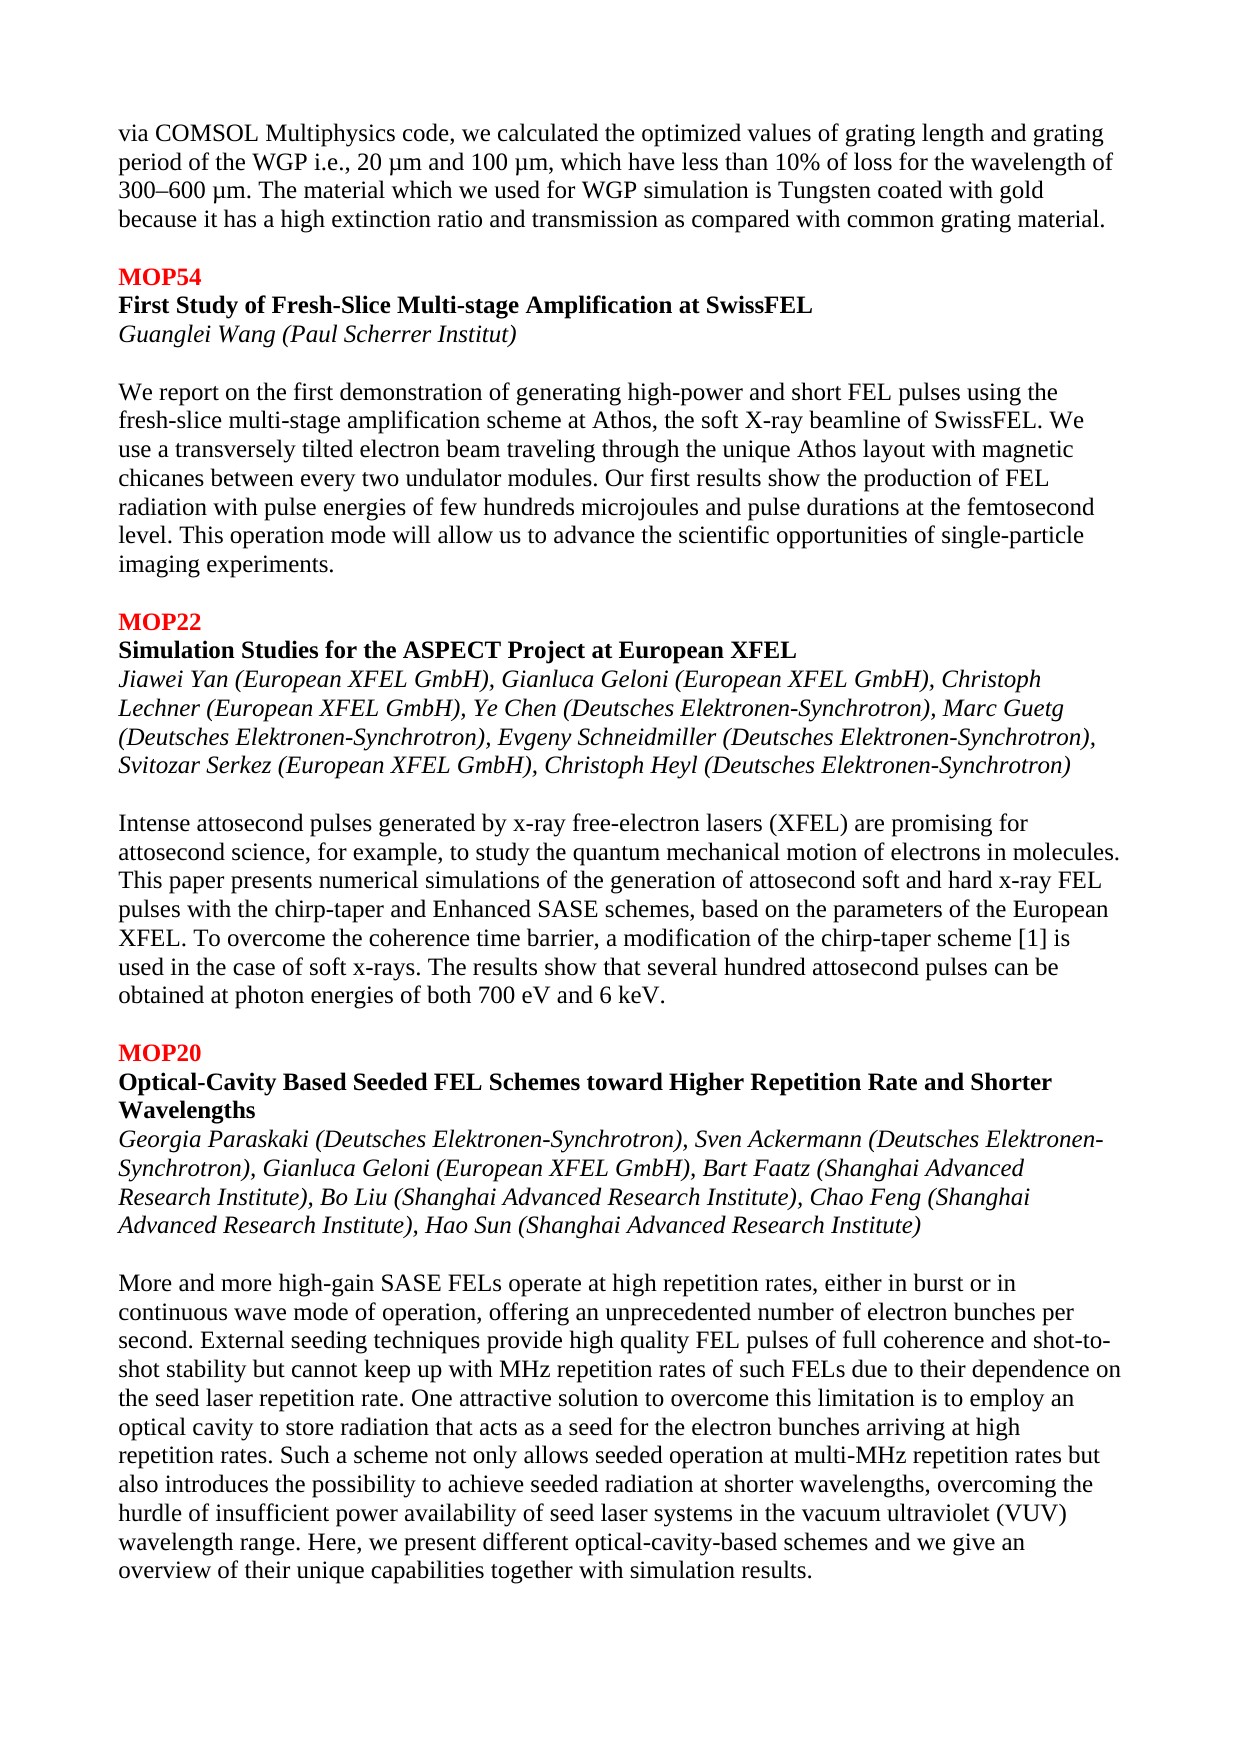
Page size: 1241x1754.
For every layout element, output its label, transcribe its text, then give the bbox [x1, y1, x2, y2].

text via COMSOL Multiphysics code, we calculated the optimized values of grating length and grating period of the WGP i.e., 20 µm and 100 µm, which have less than 10% of loss for the wavelength of 300–600 µm. The material which we used for WGP simulation is Tungsten coated with gold because it has a high extinction ratio and transmission as compared with common grating material. [118, 118, 1122, 233]
subtitle Georgia Paraskaki (Deutsches Elektronen-Synchrotron), Sven Ackermann (Deutsches Elektronen-Synchrotron), Gianluca Geloni (European XFEL GmbH), Bart Faatz (Shanghai Advanced Research Institute), Bo Liu (Shanghai Advanced Research Institute), Chao Feng (Shanghai Advanced Research Institute), Hao Sun (Shanghai Advanced Research Institute) [118, 1124, 1122, 1239]
subtitle Guanglei Wang (Paul Scherrer Institut) [118, 319, 1122, 348]
subtitle Optical-Cavity Based Seeded FEL Schemes toward Higher Repetition Rate and Shorter Wavelengths [118, 1067, 1122, 1124]
subtitle MOP54 [118, 262, 1122, 291]
text More and more high-gain SASE FELs operate at high repetition rates, either in burst or in continuous wave mode of operation, offering an unprecedented number of electron bunches per second. External seeding techniques provide high quality FEL pulses of full coherence and shot-to-shot stability but cannot keep up with MHz repetition rates of such FELs due to their dependence on the seed laser repetition rate. One attractive solution to overcome this limitation is to employ an optical cavity to store radiation that acts as a seed for the electron bunches arriving at high repetition rates. Such a scheme not only allows seeded operation at multi-MHz repetition rates but also introduces the possibility to achieve seeded radiation at shorter wavelengths, overcoming the hurdle of insufficient power availability of seed laser systems in the vacuum ultraviolet (VUV) wavelength range. Here, we present different optical-cavity-based schemes and we give an overview of their unique capabilities together with simulation results. [118, 1268, 1122, 1584]
text We report on the first demonstration of generating high-power and short FEL pulses using the fresh-slice multi-stage amplification scheme at Athos, the soft X-ray beamline of SwissFEL. We use a transversely tilted electron beam traveling through the unique Athos layout with magnetic chicanes between every two undulator modules. Our first results show the production of FEL radiation with pulse energies of few hundreds microjoules and pulse durations at the femtosecond level. This operation mode will allow us to advance the scientific opportunities of single-particle imaging experiments. [118, 377, 1122, 578]
subtitle MOP20 [118, 1038, 1122, 1067]
subtitle First Study of Fresh-Slice Multi-stage Amplification at SwissFEL [118, 291, 1122, 319]
subtitle MOP22 [118, 607, 1122, 636]
subtitle Simulation Studies for the ASPECT Project at European XFEL [118, 636, 1122, 664]
subtitle Jiawei Yan (European XFEL GmbH), Gianluca Geloni (European XFEL GmbH), Christoph Lechner (European XFEL GmbH), Ye Chen (Deutsches Elektronen-Synchrotron), Marc Guetg (Deutsches Elektronen-Synchrotron), Evgeny Schneidmiller (Deutsches Elektronen-Synchrotron), Svitozar Serkez (European XFEL GmbH), Christoph Heyl (Deutsches Elektronen-Synchrotron) [118, 664, 1122, 779]
text Intense attosecond pulses generated by x-ray free-electron lasers (XFEL) are promising for attosecond science, for example, to study the quantum mechanical motion of electrons in molecules. This paper presents numerical simulations of the generation of attosecond soft and hard x-ray FEL pulses with the chirp-taper and Enhanced SASE schemes, based on the parameters of the European XFEL. To overcome the coherence time barrier, a modification of the chirp-taper scheme [1] is used in the case of soft x-rays. The results show that several hundred attosecond pulses can be obtained at photon energies of both 700 eV and 6 keV. [118, 808, 1122, 1009]
